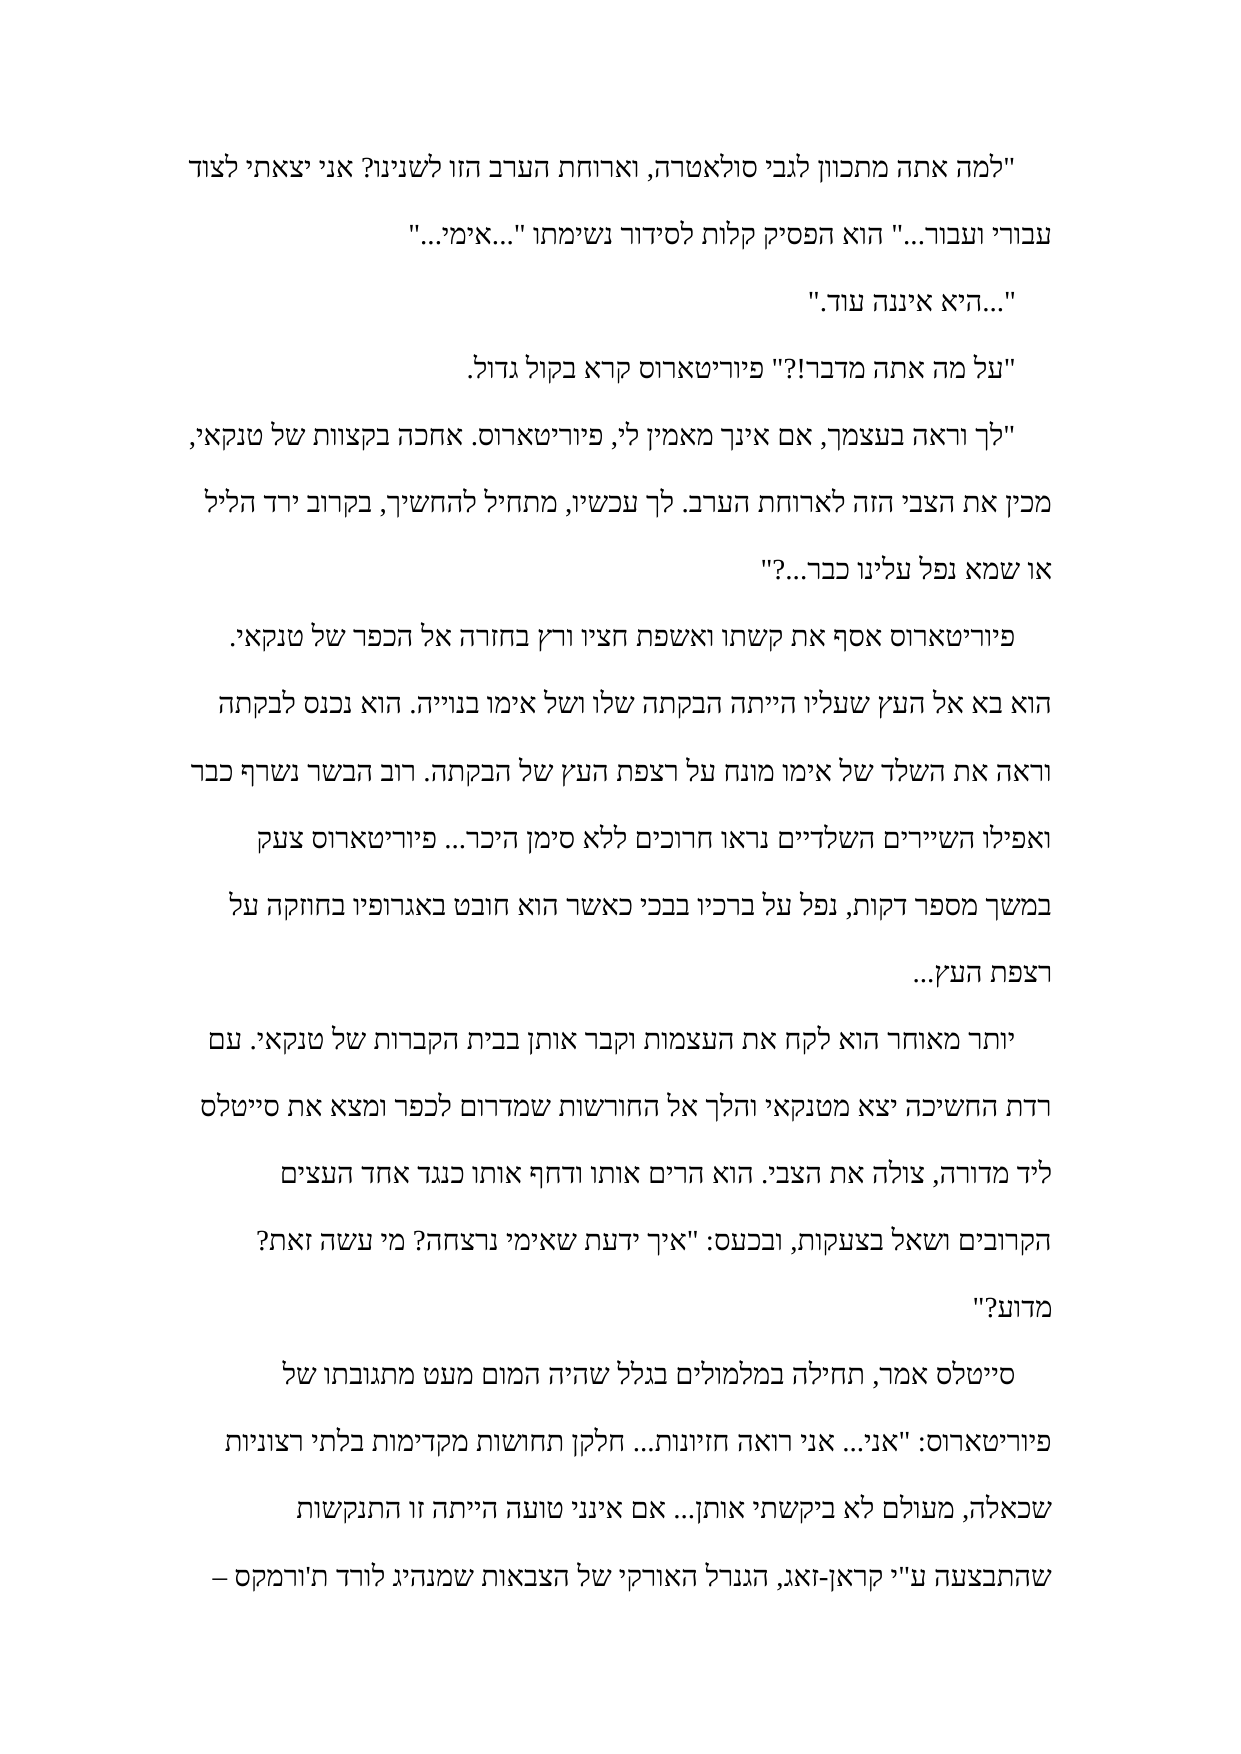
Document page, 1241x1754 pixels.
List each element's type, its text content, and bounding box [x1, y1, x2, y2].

text "לך וראה בעצמך, אם אינך מאמין לי, פיוריטארוס. אחכה בקצוות של טנקאי, מכין את הצבי הזה לארוחת הערב. לך עכשיו, מתחיל להחשיך, בקרוב ירד הליל או שמא נפל עלינו כבר...?" [187, 418, 1053, 586]
text "על מה אתה מדבר!?" פיוריטארוס קרא בקול גדול. [187, 351, 1053, 385]
text פיוריטארוס אסף את קשתו ואשפת חציו ורץ בחזרה אל הכפר של טנקאי. הוא בא אל העץ שעליו הייתה הבקתה שלו ושל אימו בנוייה. הוא נכנס לבקתה וראה את השלד של אימו מונח על רצפת העץ של הבקתה. רוב הבשר נשרף כבר ואפילו השיירים השלדיים נראו חרוכים ללא סימן היכר... פיוריטארוס צעק במשך מספר דקות, נפל על ברכיו בבכי כאשר הוא חובט באגרופיו בחוזקה על רצפת העץ... [187, 619, 1053, 988]
text "למה אתה מתכוון לגבי סולאטרה, וארוחת הערב הזו לשנינו? אני יצאתי לצוד עבורי ועבור..." הוא הפסיק קלות לסידור נשימתו "...אימי..." [187, 150, 1053, 251]
text סייטלס אמר, תחילה במלמולים בגלל שהיה המום מעט מתגובתו של פיוריטארוס: "אני... אני רואה חזיונות... חלקן תחושות מקדימות בלתי רצוניות שכאלה, מעולם לא ביקשתי אותן... אם אינני טועה הייתה זו התנקשות שהתבצעה ע"י קראן-זאג, הגנרל האורקי של הצבאות שמנהיג לורד ת'ורמקס – [187, 1357, 1053, 1592]
text יותר מאוחר הוא לקח את העצמות וקבר אותן בבית הקברות של טנקאי. עם רדת החשיכה יצא מטנקאי והלך אל החורשות שמדרום לכפר ומצא את סייטלס ליד מדורה, צולה את הצבי. הוא הרים אותו ודחף אותו כנגד אחד העצים הקרובים ושאל בצעקות, ובכעס: "איך ידעת שאימי נרצחה? מי עשה זאת? מדוע?" [187, 1022, 1053, 1324]
text "...היא איננה עוד." [187, 284, 1053, 318]
